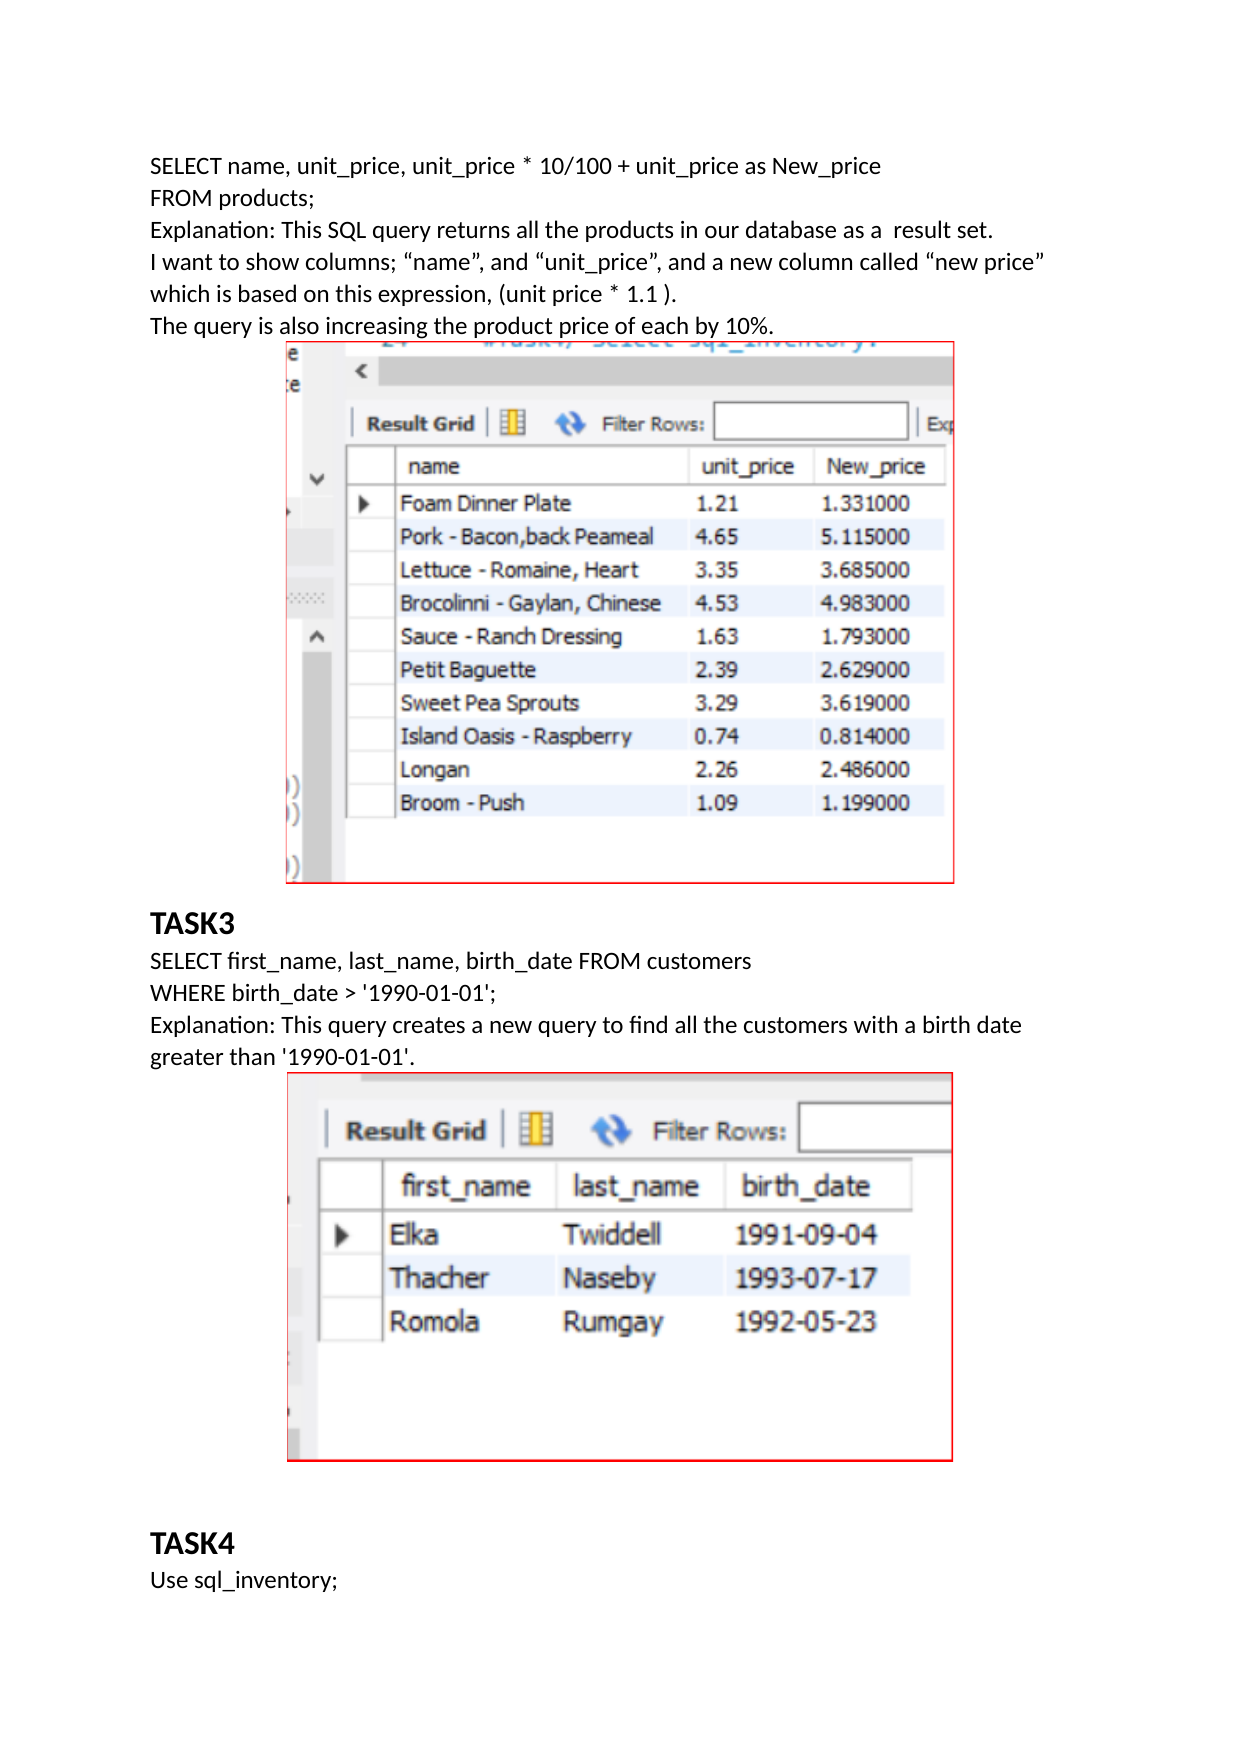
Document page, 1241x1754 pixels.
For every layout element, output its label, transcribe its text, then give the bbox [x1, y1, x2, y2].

text Explanation: This query creates a new query to find all the customers with a birth date greater than '1990-01-01'. [150, 1009, 1090, 1071]
text TASK4 [150, 1522, 1090, 1563]
text Use sql_inventory; [150, 1564, 1090, 1595]
text SELECT name, unit_price, unit_price * 10/100 + unit_price as New_price [150, 150, 1090, 181]
text The query is also increasing the product price of each by 10%. [150, 310, 1090, 340]
text SELECT first_name, last_name, birth_date FROM customers [150, 945, 1090, 975]
text I want to show columns; “name”, and “unit_price”, and a new column called “new price” which is based on this expression, (unit price * 1.1 ). [150, 246, 1090, 308]
text FROM products; [150, 182, 1090, 212]
text WHERE birth_date > '1990-01-01'; [150, 977, 1090, 1007]
text TASK3 [150, 902, 1090, 943]
text Explanation: This SQL query returns all the products in our database as a result set. [150, 214, 1090, 244]
